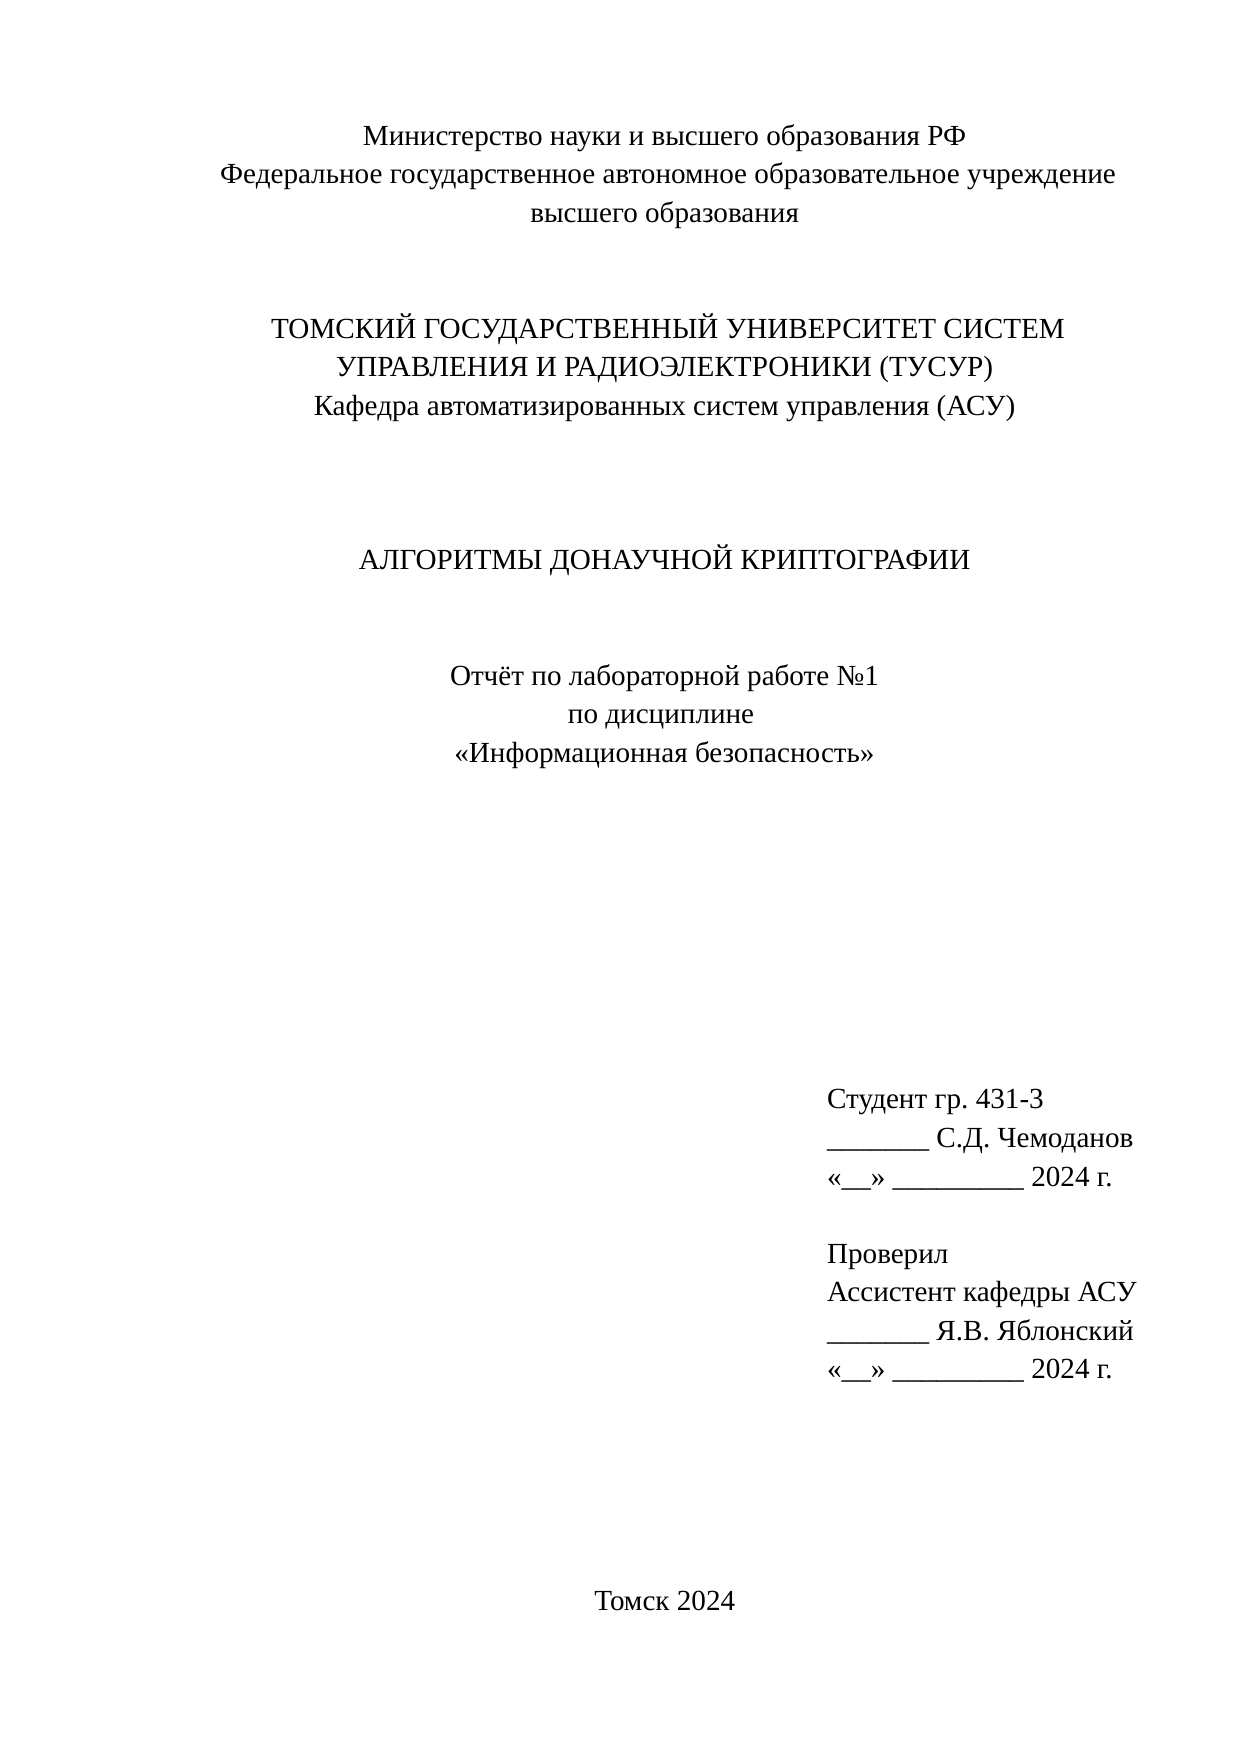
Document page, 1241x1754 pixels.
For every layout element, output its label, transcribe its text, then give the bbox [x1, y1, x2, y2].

text Студент гр. 431-3 [827, 1082, 1152, 1115]
text «__» _________ 2024 г. [827, 1351, 1152, 1385]
text «__» _________ 2024 г. [827, 1159, 1152, 1192]
text Проверил [827, 1236, 1152, 1269]
text АЛГОРИТМЫ ДОНАУЧНОЙ КРИПТОГРАФИИ [177, 542, 1152, 576]
text Отчёт по лабораторной работе №1 по дисциплине [177, 658, 1152, 730]
text ТОМСКИЙ ГОСУДАРСТВЕННЫЙ УНИВЕРСИТЕТ СИСТЕМ УПРАВЛЕНИЯ И РАДИОЭЛЕКТРОНИКИ (ТУСУР) [177, 311, 1152, 383]
text _______ Я.В. Яблонский [827, 1313, 1152, 1346]
text Кафедра автоматизированных систем управления (АСУ) [177, 388, 1152, 421]
text Федеральное государственное автономное образовательное учреждение высшего образования [177, 157, 1152, 229]
text Министерство науки и высшего образования РФ [177, 118, 1152, 152]
text «Информационная безопасность» [177, 735, 1152, 768]
text _______ С.Д. Чемоданов [827, 1120, 1152, 1154]
text Томск 2024 [177, 1583, 1152, 1616]
text Ассистент кафедры АСУ [827, 1274, 1152, 1308]
